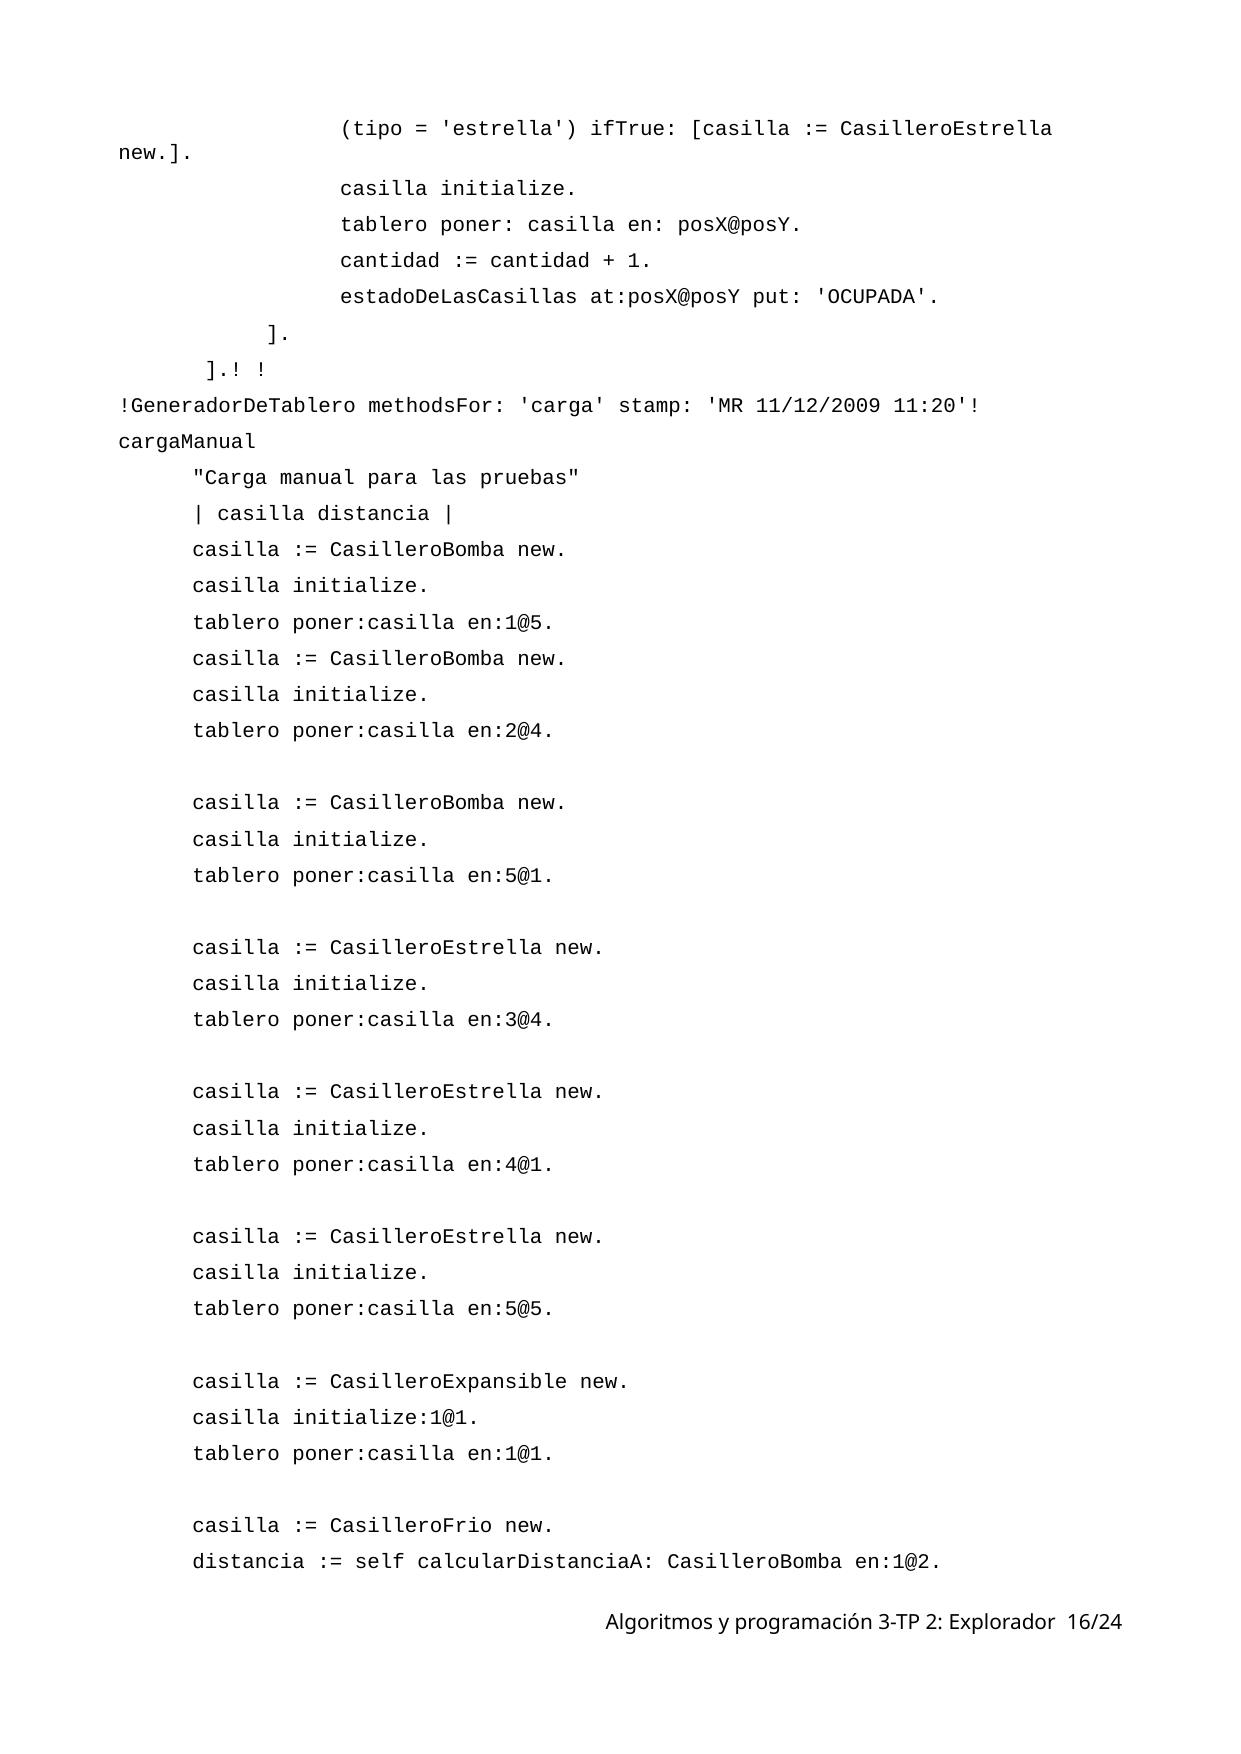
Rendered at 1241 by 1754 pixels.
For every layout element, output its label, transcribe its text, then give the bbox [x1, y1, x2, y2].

text tablero poner:casilla en:3@4. [118, 1009, 1122, 1033]
text tablero poner:casilla en:4@1. [118, 1154, 1122, 1177]
text casilla initialize. [118, 178, 1122, 202]
text casilla := CasilleroBomba new. [118, 539, 1122, 563]
text cargaManual [118, 431, 1122, 454]
text "Carga manual para las pruebas" [118, 467, 1122, 491]
text (tipo = 'estrella') ifTrue: [casilla := CasilleroEstrella new.]. [118, 118, 1122, 165]
text tablero poner:casilla en:2@4. [118, 720, 1122, 744]
text casilla initialize. [118, 684, 1122, 708]
text cantidad := cantidad + 1. [118, 250, 1122, 274]
text casilla initialize:1@1. [118, 1407, 1122, 1431]
text ]. [118, 322, 1122, 346]
text casilla := CasilleroEstrella new. [118, 1082, 1122, 1105]
text casilla := CasilleroEstrella new. [118, 937, 1122, 961]
text casilla initialize. [118, 1118, 1122, 1141]
text estadoDeLasCasillas at:posX@posY put: 'OCUPADA'. [118, 286, 1122, 310]
text casilla := CasilleroExpansible new. [118, 1371, 1122, 1394]
text tablero poner:casilla en:1@5. [118, 612, 1122, 635]
text tablero poner: casilla en: posX@posY. [118, 214, 1122, 238]
text !GeneradorDeTablero methodsFor: 'carga' stamp: 'MR 11/12/2009 11:20'! [118, 395, 1122, 418]
text casilla := CasilleroBomba new. [118, 792, 1122, 816]
text casilla := CasilleroBomba new. [118, 648, 1122, 671]
text casilla initialize. [118, 576, 1122, 599]
text casilla := CasilleroFrio new. [118, 1515, 1122, 1539]
text casilla initialize. [118, 973, 1122, 997]
text ].! ! [118, 359, 1122, 382]
text tablero poner:casilla en:5@1. [118, 865, 1122, 888]
text tablero poner:casilla en:5@5. [118, 1298, 1122, 1322]
text casilla initialize. [118, 828, 1122, 852]
text distancia := self calcularDistanciaA: CasilleroBomba en:1@2. [118, 1551, 1122, 1575]
text casilla initialize. [118, 1262, 1122, 1286]
text casilla := CasilleroEstrella new. [118, 1226, 1122, 1250]
text | casilla distancia | [118, 503, 1122, 527]
text tablero poner:casilla en:1@1. [118, 1443, 1122, 1467]
